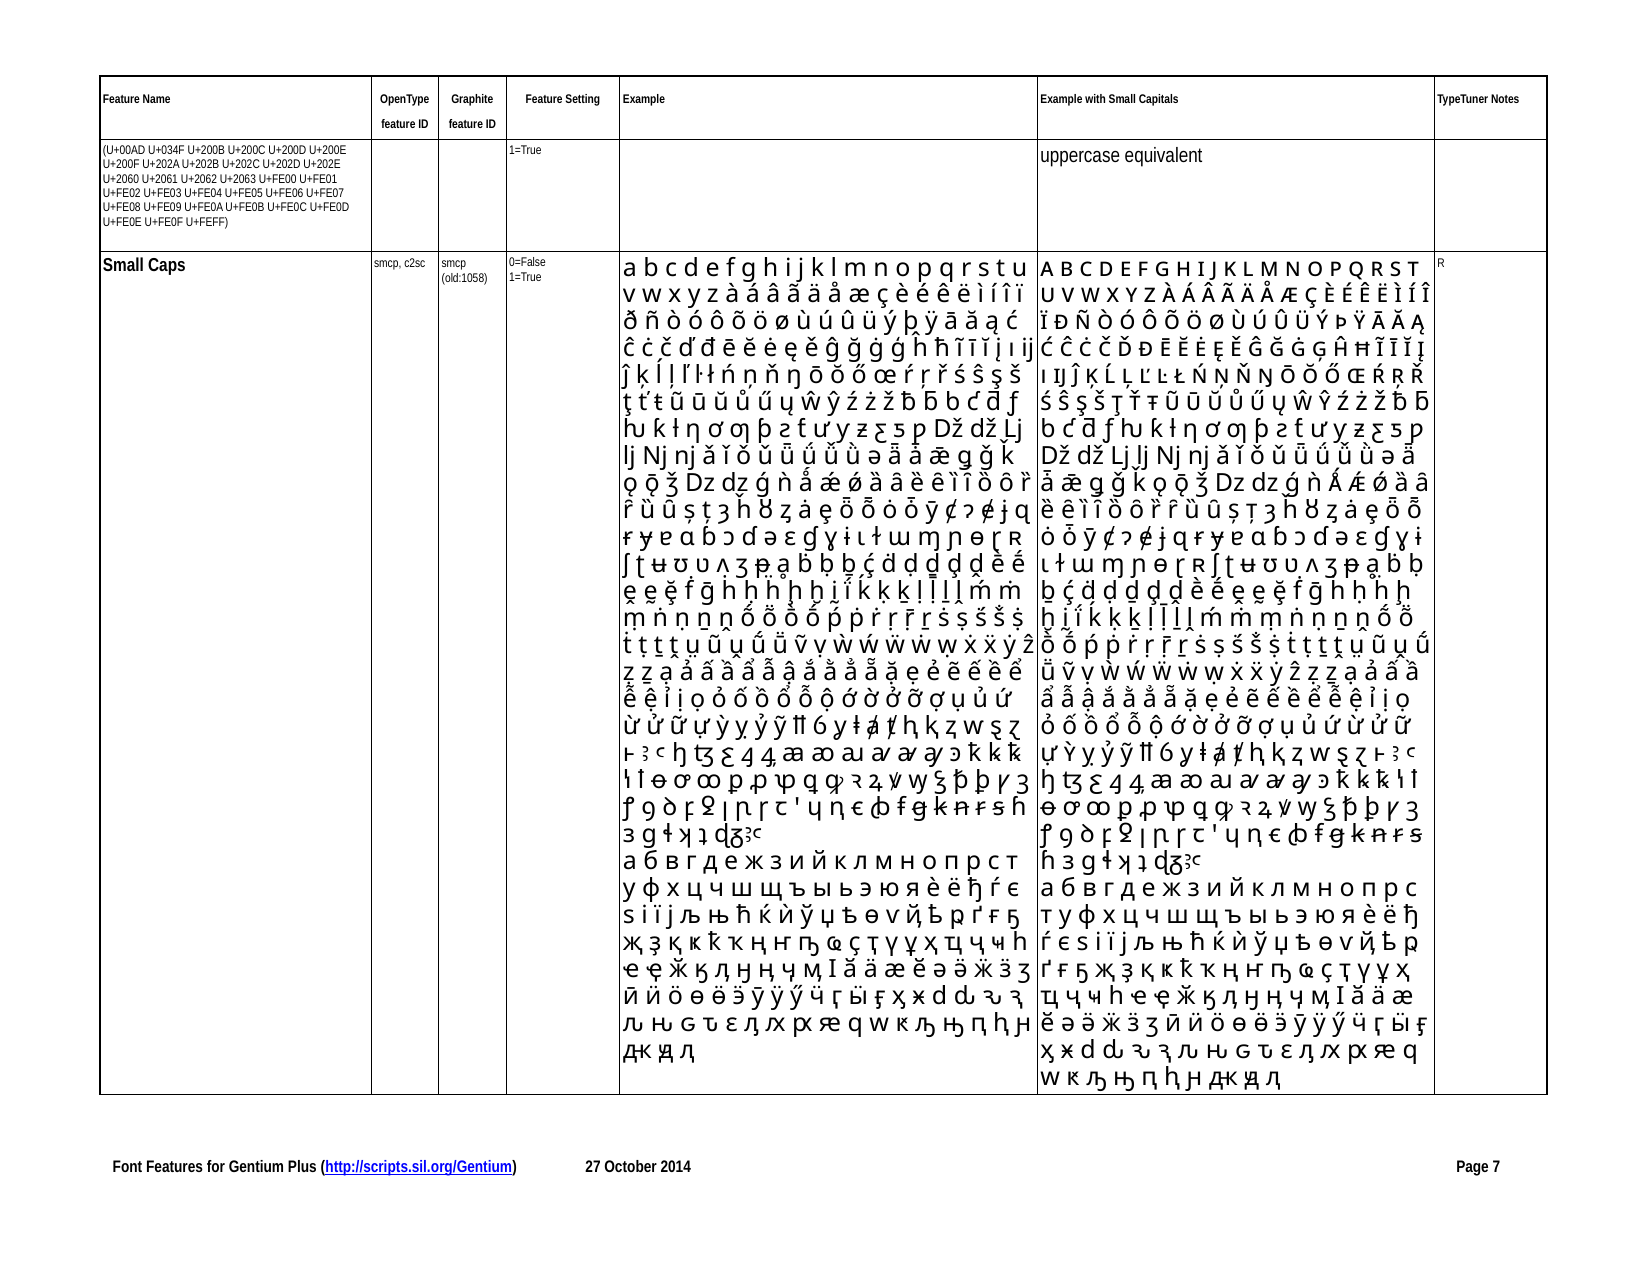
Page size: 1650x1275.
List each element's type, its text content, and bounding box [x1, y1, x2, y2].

table_cell [372, 140, 438, 251]
table_header Example with Small Capitals [1038, 77, 1434, 139]
table_cell [1435, 140, 1546, 251]
table_header Example [620, 77, 1037, 139]
table_cell 1=True [507, 140, 619, 251]
table_header OpenType feature ID [372, 77, 438, 139]
table_header TypeTuner Notes [1435, 77, 1546, 139]
table_cell R [1435, 252, 1546, 1094]
table_cell uppercase equivalent [1038, 140, 1434, 251]
table_cell Small Caps [101, 252, 371, 1094]
table_header Feature Setting [507, 77, 619, 139]
table_cell (U+00AD U+034F U+200B U+200C U+200D U+200E U+200F U+202A U+202B U+202C U+202D U+202E U+2060 U+2061 U+2062 U+2063 U+FE00 U+FE01 U+FE02 U+FE03 U+FE04 U+FE05 U+FE06 U+FE07 U+FE08 U+FE09 U+FE0A U+FE0B U+FE0C U+FE0D U+FE0E U+FE0F U+FEFF) [101, 140, 371, 251]
table_cell a b c d e f g h i j k l m n o p q r s t u v w x y z à á â ã ä å æ ç è é ê ë ì í î ï ð ñ ò ó ô õ ö ø ù ú û ü ý þ ÿ ā ă ą ć ĉ ċ č ď đ ē ĕ ė ę ě ĝ ğ ġ ģ ĥ ħ ĩ ī ĭ į ı ĳ ĵ ķ ĺ ļ ľ ŀ ł ń ņ ň ŋ ō ŏ ő œ ŕ ŗ ř ś ŝ ş š ţ ť ŧ ũ ū ŭ ů ű ų ŵ ŷ ź ż ž ƀ ƃ ƅ ƈ ƌ ƒ ƕ ƙ ƚ ƞ ơ ƣ ƥ ƨ ƭ ư ƴ ƶ ƹ ƽ ƿ ǅ ǆ ǈ ǉ ǋ ǌ ǎ ǐ ǒ ǔ ǖ ǘ ǚ ǜ ǝ ǟ ǡ ǣ ǥ ǧ ǩ ǫ ǭ ǯ ǲ ǳ ǵ ǹ ǻ ǽ ǿ ȁ ȃ ȅ ȇ ȉ ȋ ȍ ȏ ȑ ȓ ȕ ȗ ș ț ȝ ȟ ȣ ȥ ȧ ȩ ȫ ȭ ȯ ȱ ȳ ȼ ɂ ɇ ɉ ɋ ɍ ɏ ɐ ɑ ɓ ɔ ɗ ə ɛ ɠ ɣ ɨ ɩ ɫ ɯ ɱ ɲ ɵ ɽ ʀ ʃ ʈ ʉ ʊ ʋ ʌ ʒ ᵽ ḁ ḃ ḅ ḇ ḉ ḋ ḍ ḏ ḑ ḓ ḕ ḗ ḙ ḛ ḝ ḟ ḡ ḣ ḥ ḧ ḩ ḫ ḭ ḯ ḱ ḳ ḵ ḷ ḹ ḻ ḽ ḿ ṁ ṃ ṅ ṇ ṉ ṋ ṍ ṏ ṑ ṓ ṕ ṗ ṙ ṛ ṝ ṟ ṡ ṣ ṥ ṧ ṩ ṫ ṭ ṯ ṱ ṳ ṵ ṷ ṹ ṻ ṽ ṿ ẁ ẃ ẅ ẇ ẉ ẋ ẍ ẏ ẑ ẓ ẕ ạ ả ấ ầ ẩ ẫ ậ ắ ằ ẳ ẵ ặ ẹ ẻ ẽ ế ề ể ễ ệ ỉ ị ọ ỏ ố ồ ổ ỗ ộ ớ ờ ở ỡ ợ ụ ủ ứ ừ ử ữ ự ỳ ỵ ỷ ỹ ỻ ỽ ỿ ⱡ ⱥ ⱦ ⱨ ⱪ ⱬ ⱳ ȿ ɀ ⱶ ꜣ ꜥ ꜧ ꜩ ꜫ ꜭ ꜯ ꜳ ꜵ ꜷ ꜹ ꜻ ꜽ ꜿ ꝁ ꝃ ꝅ ꝇ ꝉ ꝋ ꝍ ꝏ ꝑ ꝓ ꝕ ꝗ ꝙ ꝛ ꝝ ꝟ ꝡ ꝣ ꝥ ꝧ ꝩ ꝫ ꝭ ꝯ ꝺ ꝼ ꝿ ꞁ ꞃ ꞅ ꞇ ꞌ ɥ ꞑ ꞓ ꞗ ꞙ ꞡ ꞣ ꞥ ꞧ ꞩ ɦ ɜ ɡ ɬ ʞ ʇ ɖᵹꜣꜥ а б в г д е ж з и й к л м н о п р с т у ф х ц ч ш щ ъ ы ь э ю я ѐ ё ђ ѓ є ѕ і ї ј љ њ ћ ќ ѝ ў џ ѣ ѳ ѵ ҋ ҍ ҏ ґ ғ ҕ җ ҙ қ ҝ ҟ ҡ ң ҥ ҧ ҩ ҫ ҭ ү ұ ҳ ҵ ҷ ҹ һ ҽ ҿ ӂ ӄ ӆ ӈ ӊ ӌ ӎ ӏ ӑ ӓ ӕ ӗ ә ӛ ӝ ӟ ӡ ӣ ӥ ӧ ө ӫ ӭ ӯ ӱ ӳ ӵ ӷ ӹ ӻ ӽ ӿ ԁ ԃ ԅ ԇ ԉ ԋ ԍ ԏ ԑ ԓ ԕ ԗ ԙ ԛ ԝ ԟ ԡ ԣ ԥ ԧ ԩ ԫ ԭ ԯ [620, 252, 1037, 1094]
table_cell ­ ͏ ​ ‌ ‍ ‎ ‏ ‪ ‫ ‬ ‭ ‮ ⁠ ⁡ ⁢ ⁣ ︀ ︁ ︂ ︃ ︄ ︅ ︆ ︇ ︈ ︉ ︊ ︋ ︌ ︍ ︎ ️ ﻿ [620, 140, 1037, 251]
table_cell 0=False 1=True [507, 252, 619, 1094]
table_cell smcp (old:1058) [439, 252, 506, 1094]
table_header Feature Name [101, 77, 371, 139]
table_cell [439, 140, 506, 251]
table_header Graphite feature ID [439, 77, 506, 139]
table_cell a b c d e f g h i j k l m n o p q r s t u v w x y z à á â ã ä å æ ç è é ê ë ì í î ï ð ñ ò ó ô õ ö ø ù ú û ü ý þ ÿ ā ă ą ć ĉ ċ č ď đ ē ĕ ė ę ě ĝ ğ ġ ģ ĥ ħ ĩ ī ĭ į ı ĳ ĵ ķ ĺ ļ ľ ŀ ł ń ņ ň ŋ ō ŏ ő œ ŕ ŗ ř ś ŝ ş š ţ ť ŧ ũ ū ŭ ů ű ų ŵ ŷ ź ż ž ƀ ƃ ƅ ƈ ƌ ƒ ƕ ƙ ƚ ƞ ơ ƣ ƥ ƨ ƭ ư ƴ ƶ ƹ ƽ ƿ ǅ ǆ ǈ ǉ ǋ ǌ ǎ ǐ ǒ ǔ ǖ ǘ ǚ ǜ ǝ ǟ ǡ ǣ ǥ ǧ ǩ ǫ ǭ ǯ ǲ ǳ ǵ ǹ ǻ ǽ ǿ ȁ ȃ ȅ ȇ ȉ ȋ ȍ ȏ ȑ ȓ ȕ ȗ ș ț ȝ ȟ ȣ ȥ ȧ ȩ ȫ ȭ ȯ ȱ ȳ ȼ ɂ ɇ ɉ ɋ ɍ ɏ ɐ ɑ ɓ ɔ ɗ ə ɛ ɠ ɣ ɨ ɩ ɫ ɯ ɱ ɲ ɵ ɽ ʀ ʃ ʈ ʉ ʊ ʋ ʌ ʒ ᵽ ḁ ḃ ḅ ḇ ḉ ḋ ḍ ḏ ḑ ḓ ḕ ḗ ḙ ḛ ḝ ḟ ḡ ḣ ḥ ḧ ḩ ḫ ḭ ḯ ḱ ḳ ḵ ḷ ḹ ḻ ḽ ḿ ṁ ṃ ṅ ṇ ṉ ṋ ṍ ṏ ṑ ṓ ṕ ṗ ṙ ṛ ṝ ṟ ṡ ṣ ṥ ṧ ṩ ṫ ṭ ṯ ṱ ṳ ṵ ṷ ṹ ṻ ṽ ṿ ẁ ẃ ẅ ẇ ẉ ẋ ẍ ẏ ẑ ẓ ẕ ạ ả ấ ầ ẩ ẫ ậ ắ ằ ẳ ẵ ặ ẹ ẻ ẽ ế ề ể ễ ệ ỉ ị ọ ỏ ố ồ ổ ỗ ộ ớ ờ ở ỡ ợ ụ ủ ứ ừ ử ữ ự ỳ ỵ ỷ ỹ ỻ ỽ ỿ ⱡ ⱥ ⱦ ⱨ ⱪ ⱬ ⱳ ȿ ɀ ⱶ ꜣ ꜥ ꜧ ꜩ ꜫ ꜭ ꜯ ꜳ ꜵ ꜷ ꜹ ꜻ ꜽ ꜿ ꝁ ꝃ ꝅ ꝇ ꝉ ꝋ ꝍ ꝏ ꝑ ꝓ ꝕ ꝗ ꝙ ꝛ ꝝ ꝟ ꝡ ꝣ ꝥ ꝧ ꝩ ꝫ ꝭ ꝯ ꝺ ꝼ ꝿ ꞁ ꞃ ꞅ ꞇ ꞌ ɥ ꞑ ꞓ ꞗ ꞙ ꞡ ꞣ ꞥ ꞧ ꞩ ɦ ɜ ɡ ɬ ʞ ʇ ɖᵹꜣꜥ а б в г д е ж з и й к л м н о п р с т у ф х ц ч ш щ ъ ы ь э ю я ѐ ё ђ ѓ є ѕ і ї ј љ њ ћ ќ ѝ ў џ ѣ ѳ ѵ ҋ ҍ ҏ ґ ғ ҕ җ ҙ қ ҝ ҟ ҡ ң ҥ ҧ ҩ ҫ ҭ ү ұ ҳ ҵ ҷ ҹ һ ҽ ҿ ӂ ӄ ӆ ӈ ӊ ӌ ӎ ӏ ӑ ӓ ӕ ӗ ә ӛ ӝ ӟ ӡ ӣ ӥ ӧ ө ӫ ӭ ӯ ӱ ӳ ӵ ӷ ӹ ӻ ӽ ӿ ԁ ԃ ԅ ԇ ԉ ԋ ԍ ԏ ԑ ԓ ԕ ԗ ԙ ԛ ԝ ԟ ԡ ԣ ԥ ԧ ԩ ԫ ԭ ԯ [1038, 252, 1434, 1094]
table_cell smcp, c2sc [372, 252, 438, 1094]
